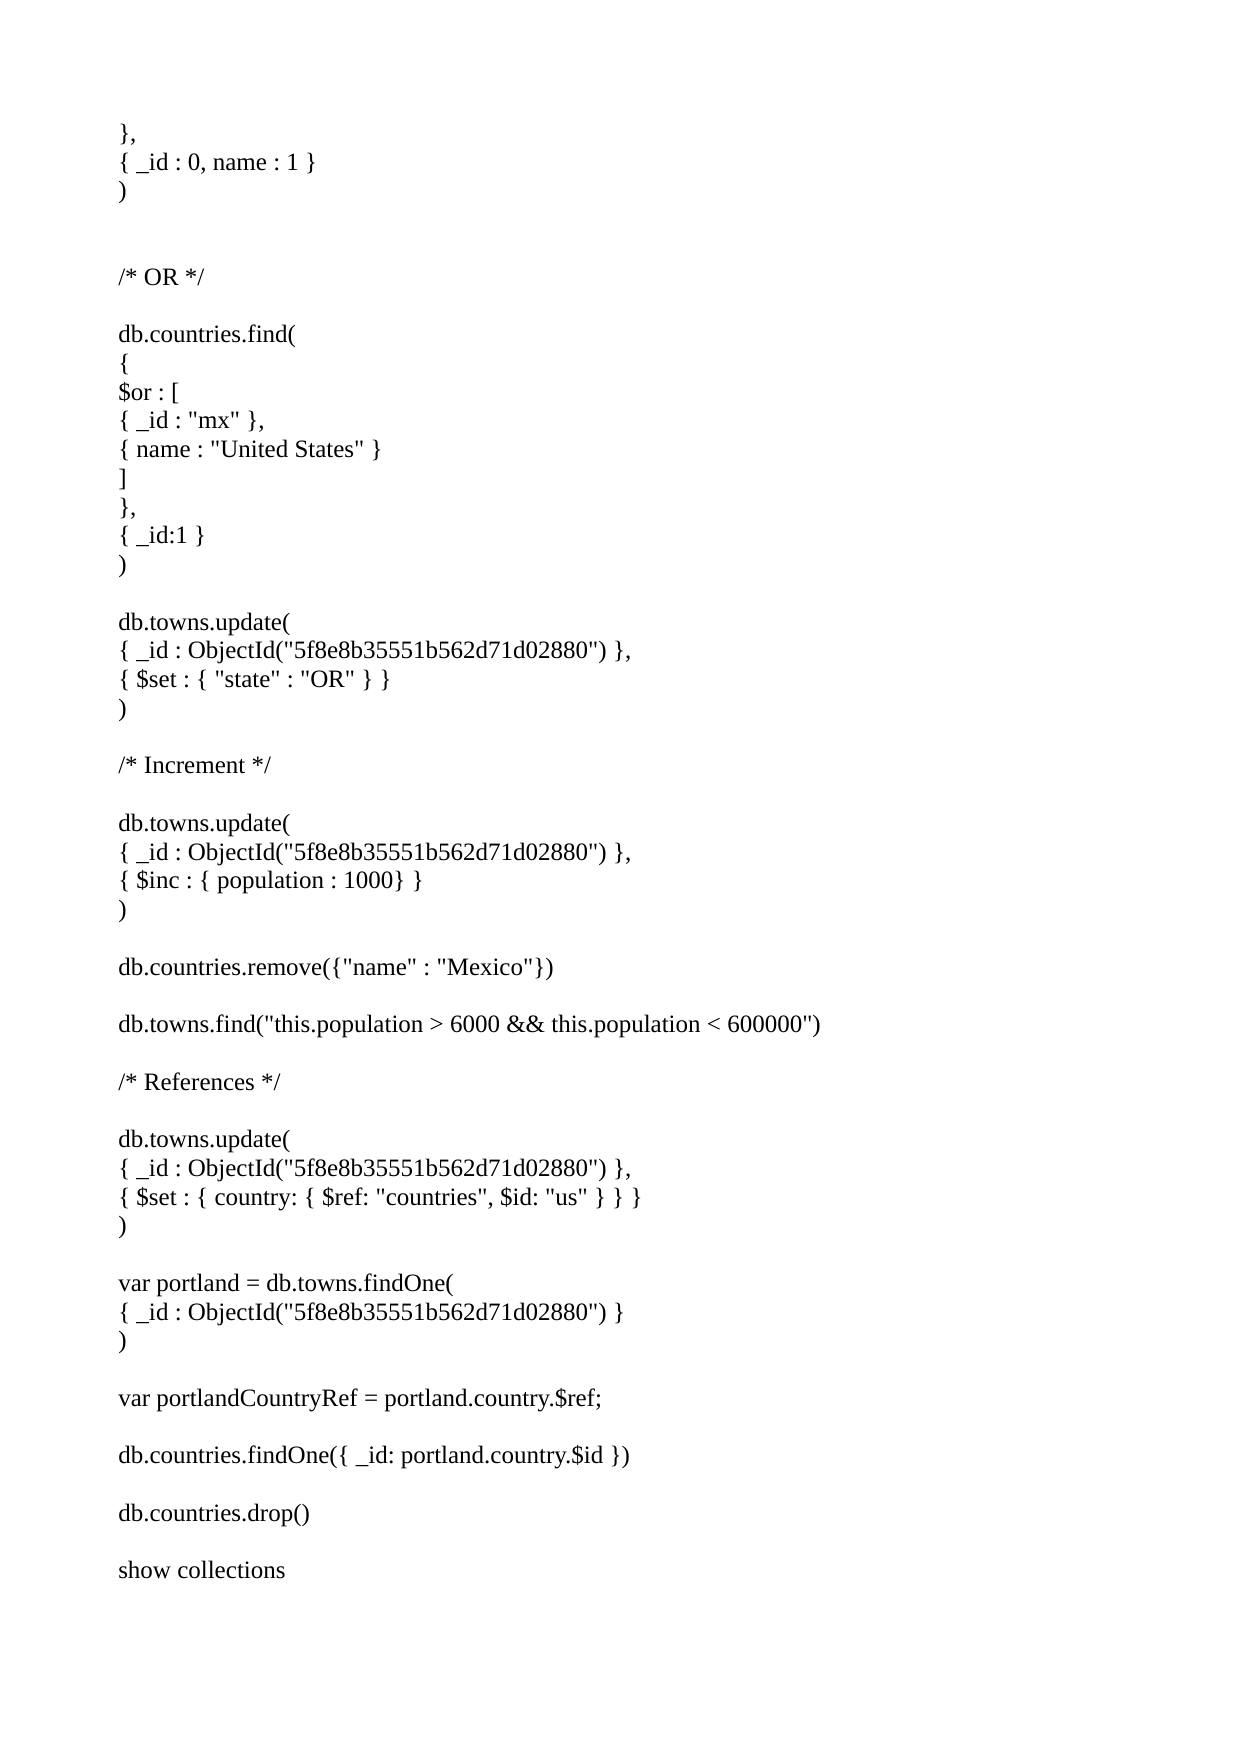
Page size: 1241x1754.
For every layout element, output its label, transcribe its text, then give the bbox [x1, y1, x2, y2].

text db.countries.findOne({ _id: portland.country.$id }) [118, 1441, 1122, 1469]
text db.towns.find("this.population > 6000 && this.population < 600000") [118, 1009, 1122, 1038]
text db.towns.update( [118, 808, 1122, 837]
text /* References */ [118, 1067, 1122, 1096]
text ) [118, 894, 1122, 923]
text { _id : ObjectId("5f8e8b35551b562d71d02880") }, [118, 636, 1122, 664]
text }, [118, 492, 1122, 521]
text }, [118, 118, 1122, 147]
text ) [118, 549, 1122, 578]
text /* Increment */ [118, 751, 1122, 779]
text ) [118, 1211, 1122, 1239]
text db.countries.drop() [118, 1498, 1122, 1527]
text { [118, 348, 1122, 377]
text ) [118, 176, 1122, 204]
text { _id:1 } [118, 521, 1122, 549]
text show collections [118, 1556, 1122, 1584]
text ) [118, 693, 1122, 722]
text { _id : ObjectId("5f8e8b35551b562d71d02880") }, [118, 1153, 1122, 1182]
text db.countries.remove({"name" : "Mexico"}) [118, 952, 1122, 981]
text db.towns.update( [118, 607, 1122, 636]
text { $set : { "state" : "OR" } } [118, 664, 1122, 693]
text { $inc : { population : 1000} } [118, 866, 1122, 894]
text db.countries.find( [118, 319, 1122, 348]
text ] [118, 463, 1122, 492]
text var portlandCountryRef = portland.country.$ref; [118, 1383, 1122, 1412]
text /* OR */ [118, 262, 1122, 291]
text { $set : { country: { $ref: "countries", $id: "us" } } } [118, 1182, 1122, 1211]
text { name : "United States" } [118, 434, 1122, 463]
text $or : [ [118, 377, 1122, 406]
text ) [118, 1326, 1122, 1354]
text { _id : 0, name : 1 } [118, 147, 1122, 176]
text db.towns.update( [118, 1124, 1122, 1153]
text var portland = db.towns.findOne( [118, 1268, 1122, 1297]
text { _id : ObjectId("5f8e8b35551b562d71d02880") }, [118, 837, 1122, 866]
text { _id : ObjectId("5f8e8b35551b562d71d02880") } [118, 1297, 1122, 1326]
text { _id : "mx" }, [118, 406, 1122, 434]
